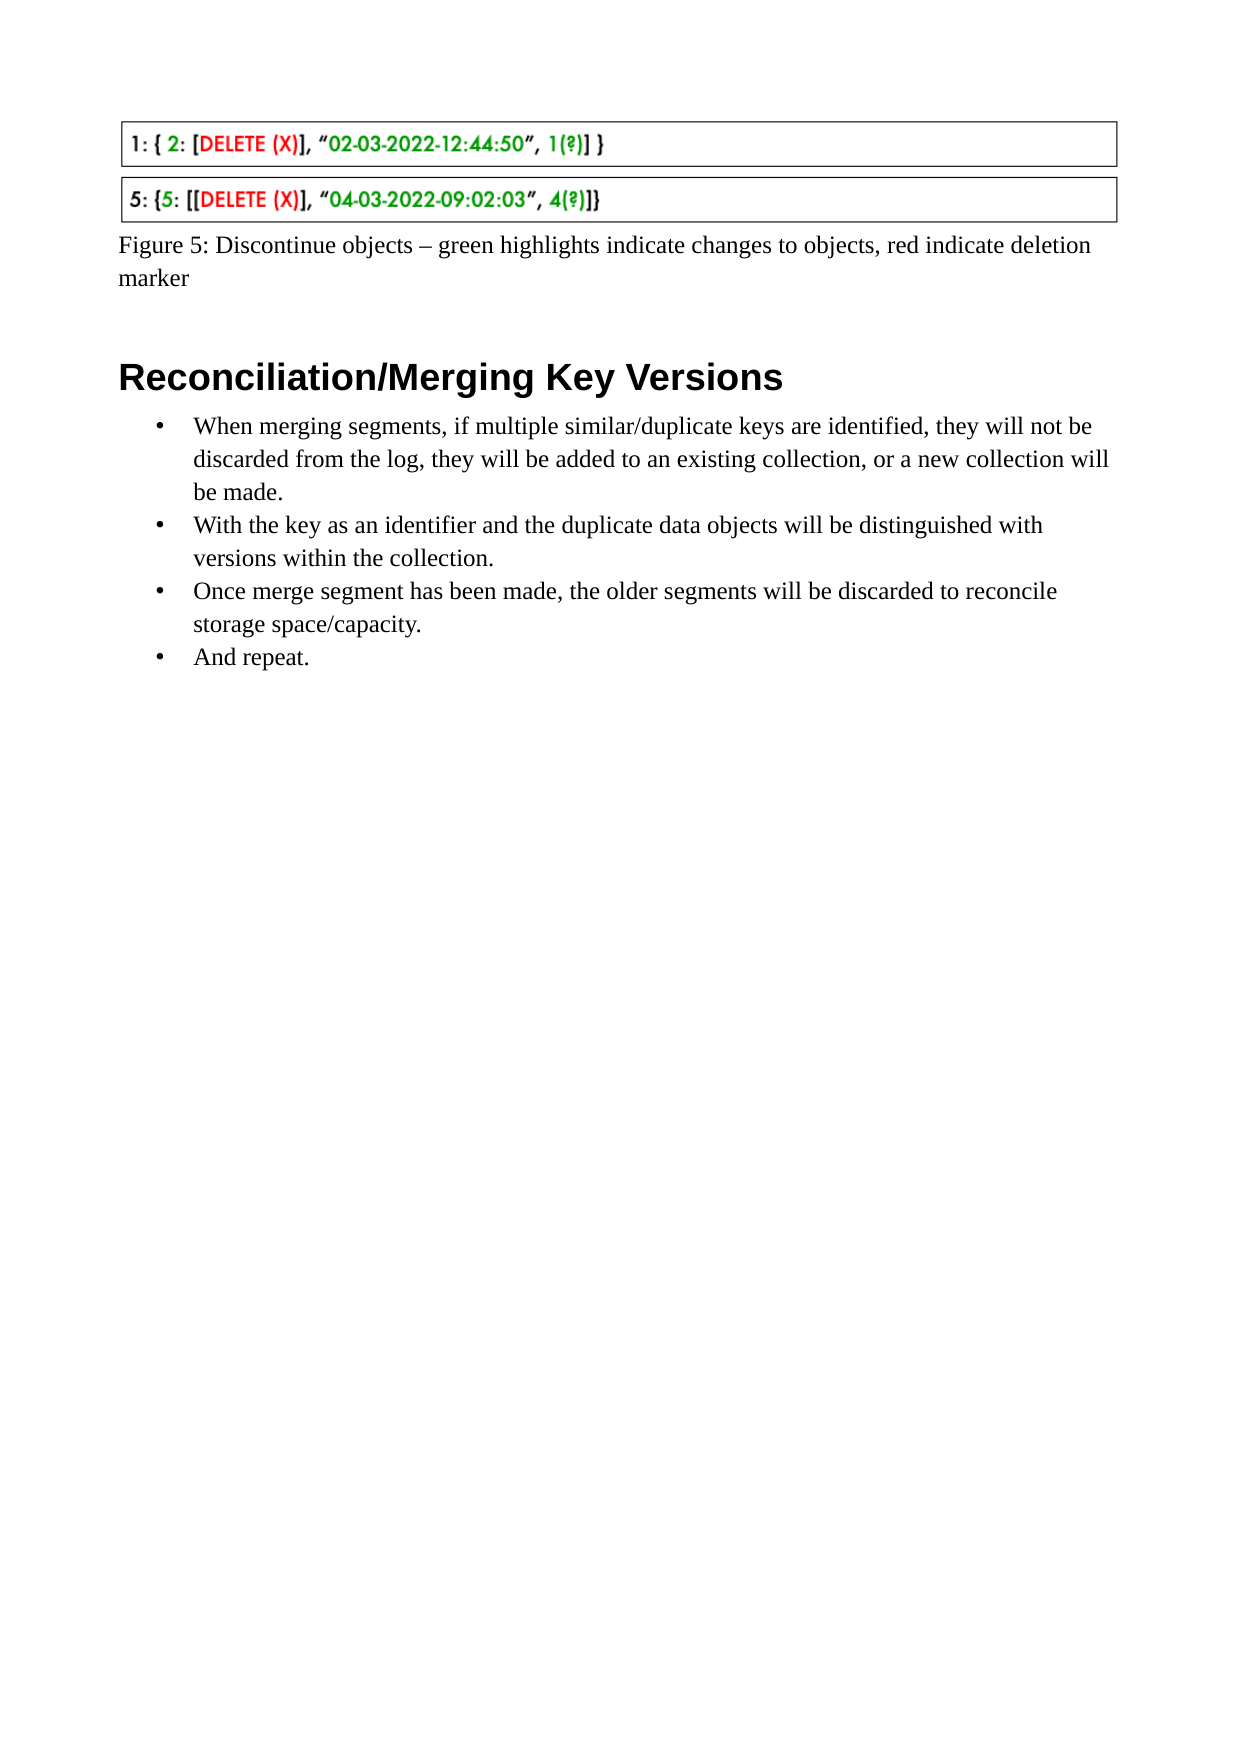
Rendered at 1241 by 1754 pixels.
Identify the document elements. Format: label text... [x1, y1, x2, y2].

list When merging segments, if multiple similar/duplicate keys are identified, they will not be discarded from the log, they will be added to an existing collection, or a new collection will be made. [156, 411, 1122, 506]
picture [118, 118, 1123, 227]
list Once merge segment has been made, the older segments will be discarded to reconcile storage space/capacity. [156, 576, 1122, 638]
subtitle Reconciliation/Merging Key Versions [118, 354, 1122, 398]
text Figure 5: Discontinue objects – green highlights indicate changes to objects, red indicate deletion marker [118, 227, 1122, 292]
list And repeat. [156, 642, 1122, 671]
list With the key as an identifier and the duplicate data objects will be distinguished with versions within the collection. [156, 510, 1122, 572]
